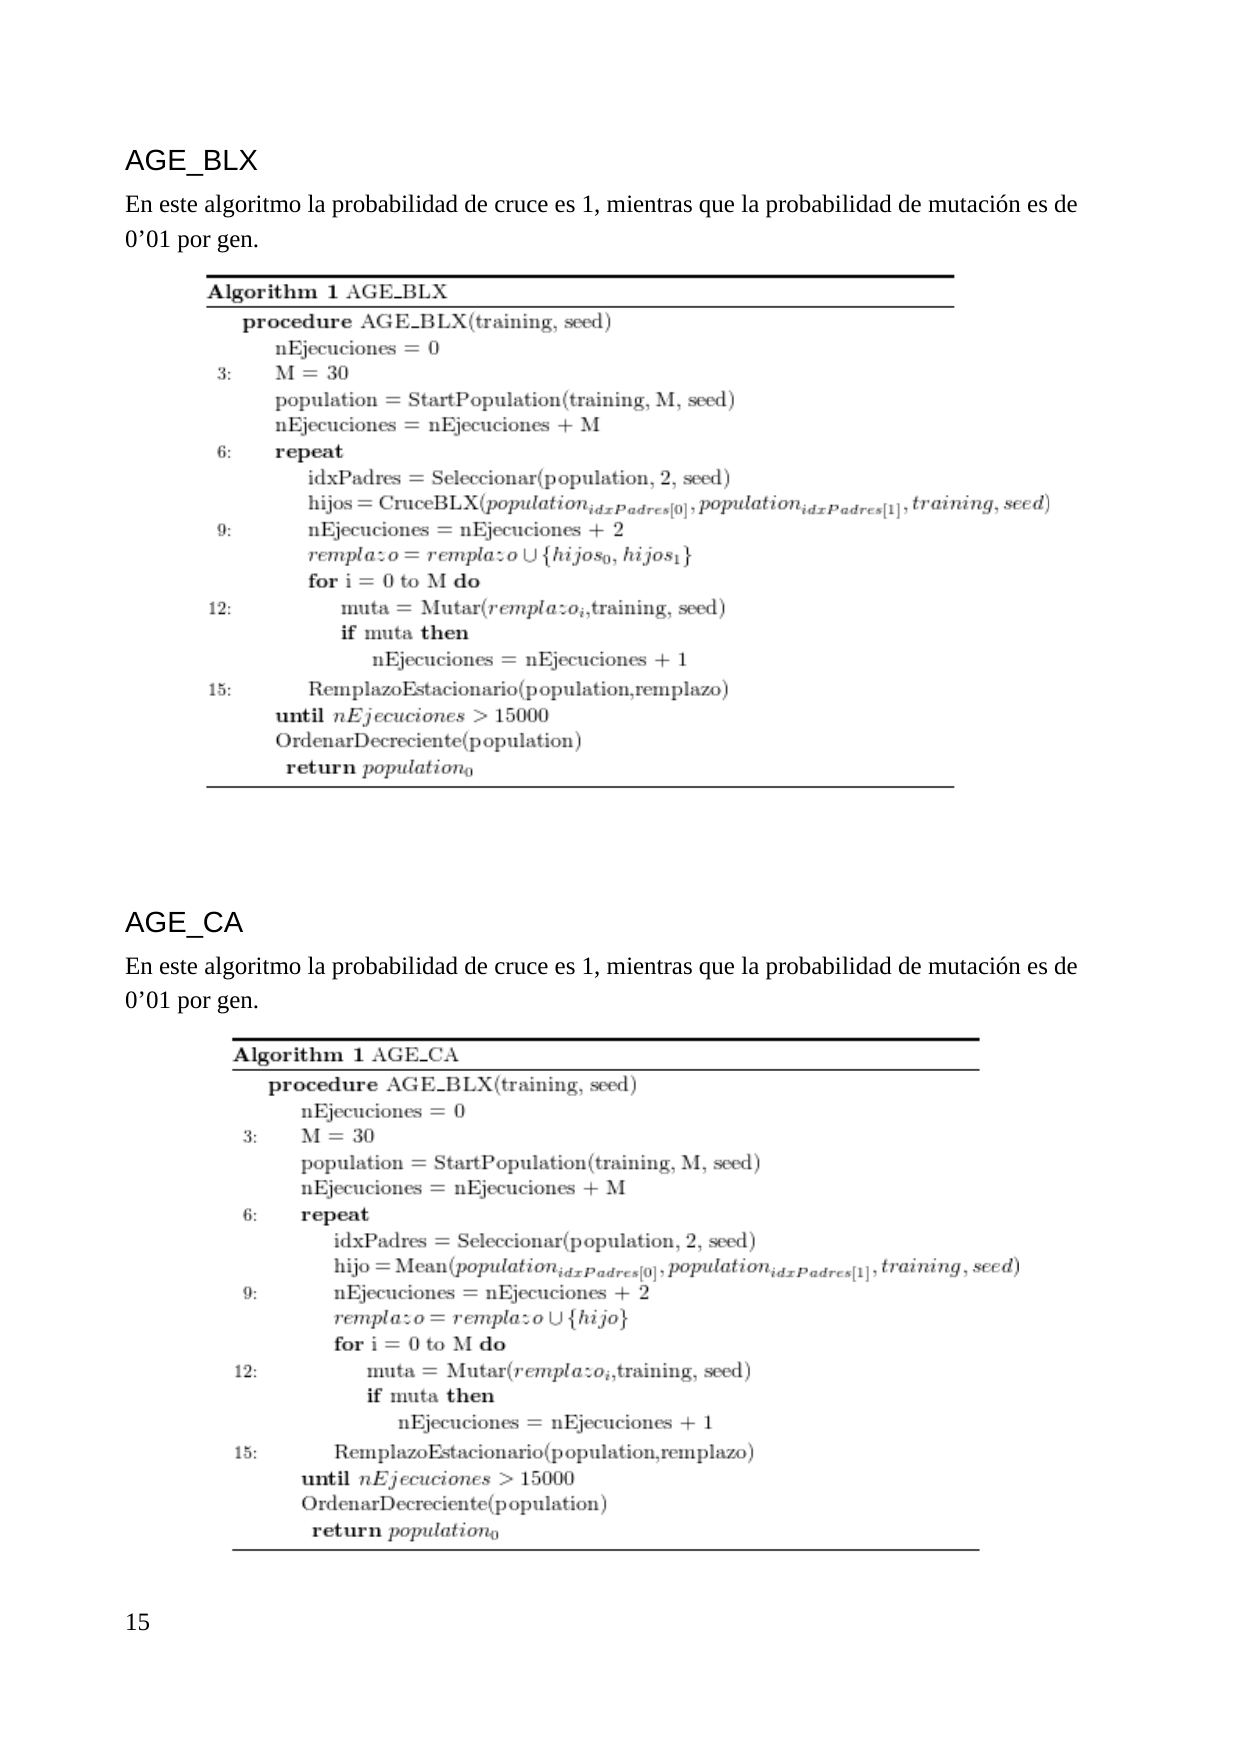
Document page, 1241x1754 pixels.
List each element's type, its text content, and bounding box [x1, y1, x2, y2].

picture [199, 272, 1050, 791]
text En este algoritmo la probabilidad de cruce es 1, mientras que la probabilidad de mutación es de 0’01 por gen. [125, 189, 1123, 252]
text En este algoritmo la probabilidad de cruce es 1, mientras que la probabilidad de mutación es de 0’01 por gen. [125, 951, 1123, 1014]
subtitle AGE_CA [125, 905, 1123, 938]
subtitle AGE_BLX [125, 143, 1123, 177]
picture [229, 1034, 1019, 1577]
